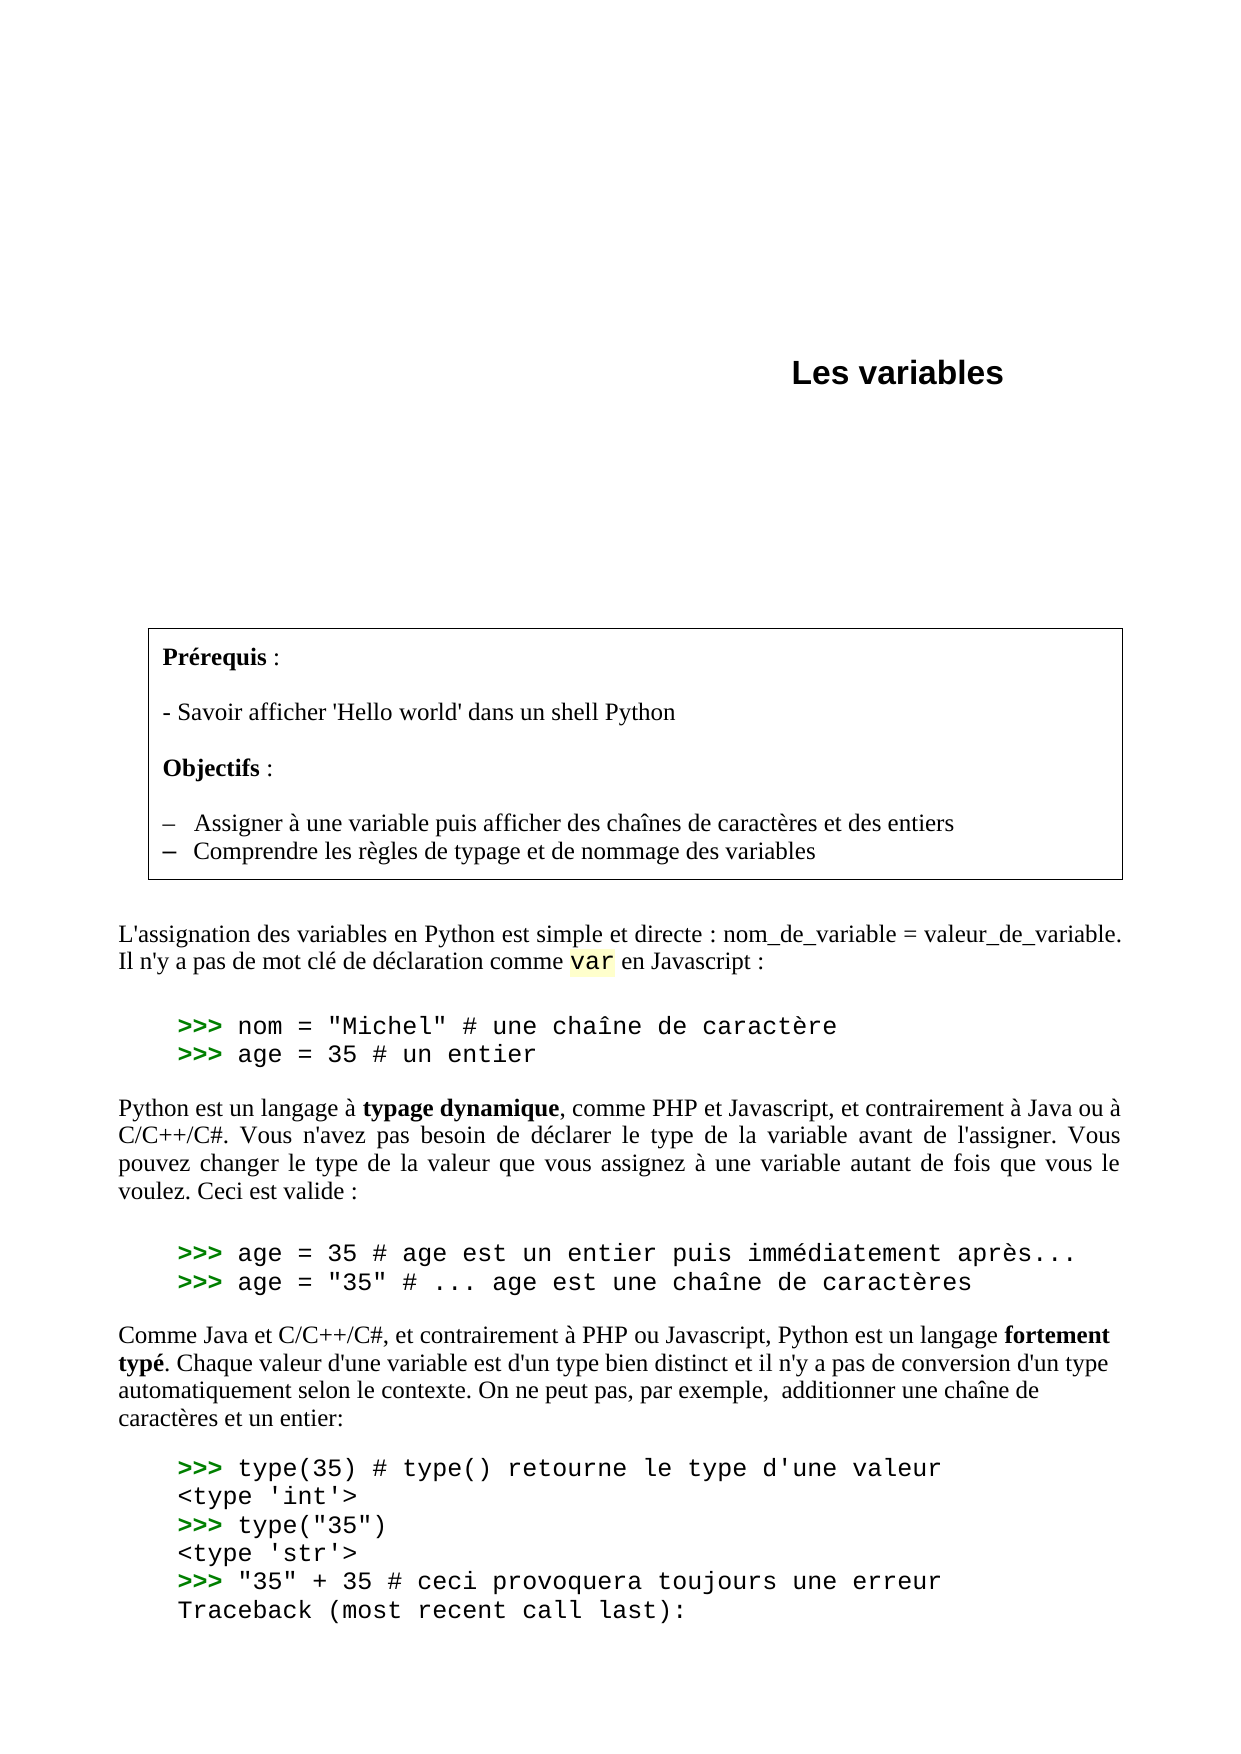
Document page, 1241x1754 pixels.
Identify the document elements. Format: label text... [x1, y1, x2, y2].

text Comme Java et C/C++/C#, et contrairement à PHP ou Javascript, Python est un langage fortement typé. Chaque valeur d'une variable est d'un type bien distinct et il n'y a pas de conversion d'un type automatiquement selon le contexte. On ne peut pas, par exemple, additionner une chaîne de caractères et un entier: [118, 1321, 1122, 1432]
text L'assignation des variables en Python est simple et directe : nom_de_variable = valeur_de_variable. Il n'y a pas de mot clé de déclaration comme var en Javascript : [118, 920, 1122, 977]
list Comprendre les règles de typage et de nommage des variables [149, 822, 1122, 879]
text >>> age = 35 # age est un entier puis immédiatement après... >>> age = "35" # ... age est une chaîne de caractères [177, 1241, 1122, 1297]
text Objectifs : [149, 739, 1122, 782]
text – Assigner à une variable puis afficher des chaînes de caractères et des entiers [149, 794, 1122, 822]
text Prérequis : [149, 629, 1122, 671]
text >>> nom = "Michel" # une chaîne de caractère >>> age = 35 # un entier [177, 1013, 1122, 1070]
subtitle Les variables [118, 354, 1004, 392]
text Python est un langage à typage dynamique, comme PHP et Javascript, et contrairement à Java ou à C/C++/C#. Vous n'avez pas besoin de déclarer le type de la variable avant de l'assigner. Vous pouvez changer le type de la valeur que vous assignez à une variable autant de fois que vous le voulez. Ceci est valide : [118, 1094, 1122, 1204]
text - Savoir afficher 'Hello world' dans un shell Python [149, 683, 1122, 726]
text >>> type(35) # type() retourne le type d'une valeur <type 'int'> >>> type("35") <type 'str'> >>> "35" + 35 # ceci provoquera toujours une erreur Traceback (most recent call last): [177, 1456, 1122, 1626]
